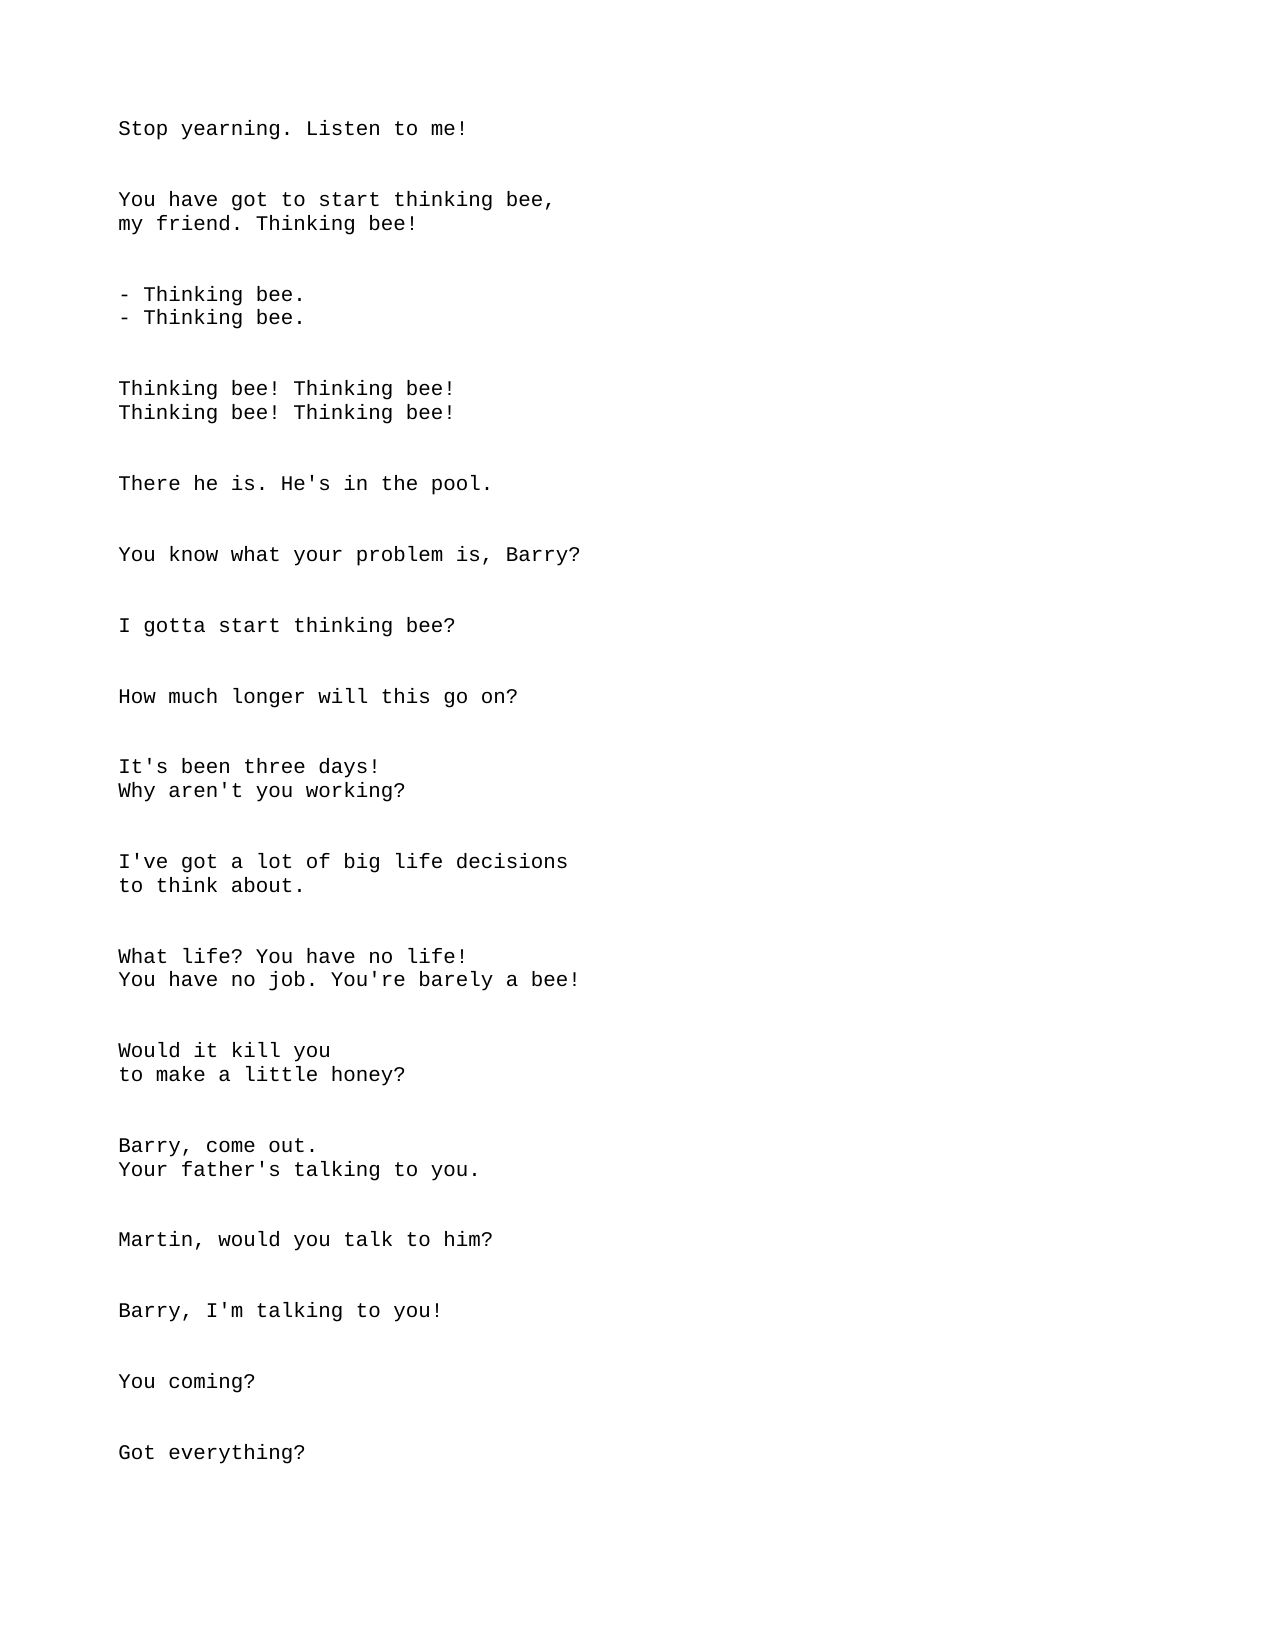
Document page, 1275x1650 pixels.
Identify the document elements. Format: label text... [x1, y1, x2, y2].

text Would it kill you [118, 1040, 1157, 1064]
text Your father's talking to you. [118, 1158, 1157, 1182]
text Thinking bee! Thinking bee! [118, 402, 1157, 426]
text I've got a lot of big life decisions [118, 851, 1157, 875]
text What life? You have no life! [118, 946, 1157, 969]
text How much longer will this go on? [118, 686, 1157, 709]
text You have got to start thinking bee, [118, 189, 1157, 213]
text It's been three days! [118, 757, 1157, 780]
text You have no job. You're barely a bee! [118, 969, 1157, 993]
text I gotta start thinking bee? [118, 615, 1157, 638]
text You know what your problem is, Barry? [118, 544, 1157, 567]
text Got everything? [118, 1442, 1157, 1466]
text Stop yearning. Listen to me! [118, 118, 1157, 142]
text There he is. He's in the pool. [118, 473, 1157, 496]
text to think about. [118, 875, 1157, 898]
text - Thinking bee. [118, 284, 1157, 307]
text You coming? [118, 1371, 1157, 1395]
text to make a little honey? [118, 1064, 1157, 1088]
text Martin, would you talk to him? [118, 1229, 1157, 1253]
text - Thinking bee. [118, 307, 1157, 331]
text Barry, come out. [118, 1135, 1157, 1158]
text my friend. Thinking bee! [118, 213, 1157, 236]
text Thinking bee! Thinking bee! [118, 378, 1157, 402]
text Barry, I'm talking to you! [118, 1300, 1157, 1324]
text Why aren't you working? [118, 780, 1157, 804]
